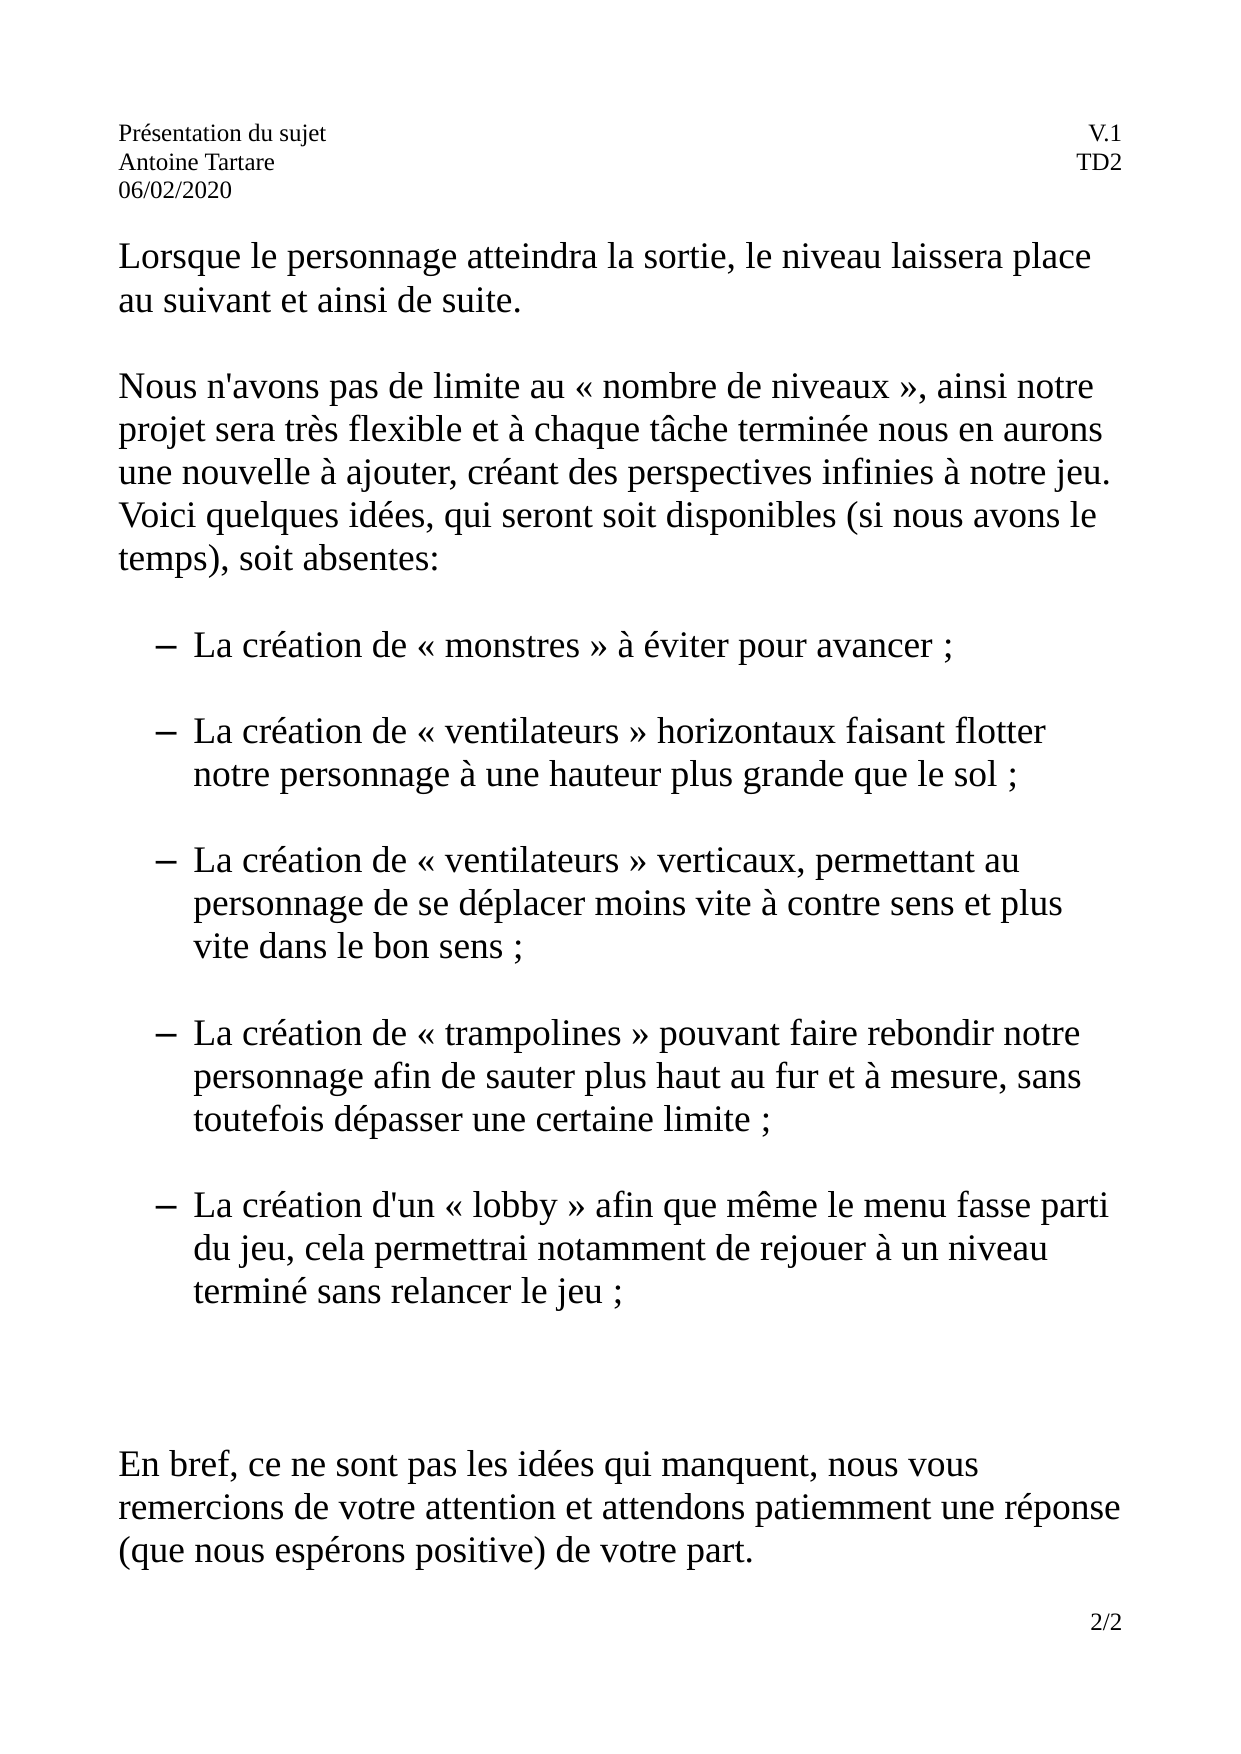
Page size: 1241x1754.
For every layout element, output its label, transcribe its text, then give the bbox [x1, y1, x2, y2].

text Lorsque le personnage atteindra la sortie, le niveau laissera place au suivant et ainsi de suite. [118, 234, 1122, 320]
list La création de « monstres » à éviter pour avancer ; [156, 622, 1122, 708]
list La création d'un « lobby » afin que même le menu fasse parti du jeu, cela permettrai notamment de rejouer à un niveau terminé sans relancer le jeu ; [156, 1183, 1122, 1312]
list La création de « ventilateurs » verticaux, permettant au personnage de se déplacer moins vite à contre sens et plus vite dans le bon sens ; [156, 838, 1122, 967]
text En bref, ce ne sont pas les idées qui manquent, nous vous remercions de votre attention et attendons patiemment une réponse (que nous espérons positive) de votre part. [118, 1441, 1122, 1571]
list La création de « ventilateurs » horizontaux faisant flotter notre personnage à une hauteur plus grande que le sol ; [156, 708, 1122, 794]
list La création de « trampolines » pouvant faire rebondir notre personnage afin de sauter plus haut au fur et à mesure, sans toutefois dépasser une certaine limite ; [156, 1010, 1122, 1139]
text Nous n'avons pas de limite au « nombre de niveaux », ainsi notre projet sera très flexible et à chaque tâche terminée nous en aurons une nouvelle à ajouter, créant des perspectives infinies à notre jeu. [118, 363, 1122, 493]
text Voici quelques idées, qui seront soit disponibles (si nous avons le temps), soit absentes: [118, 493, 1122, 579]
